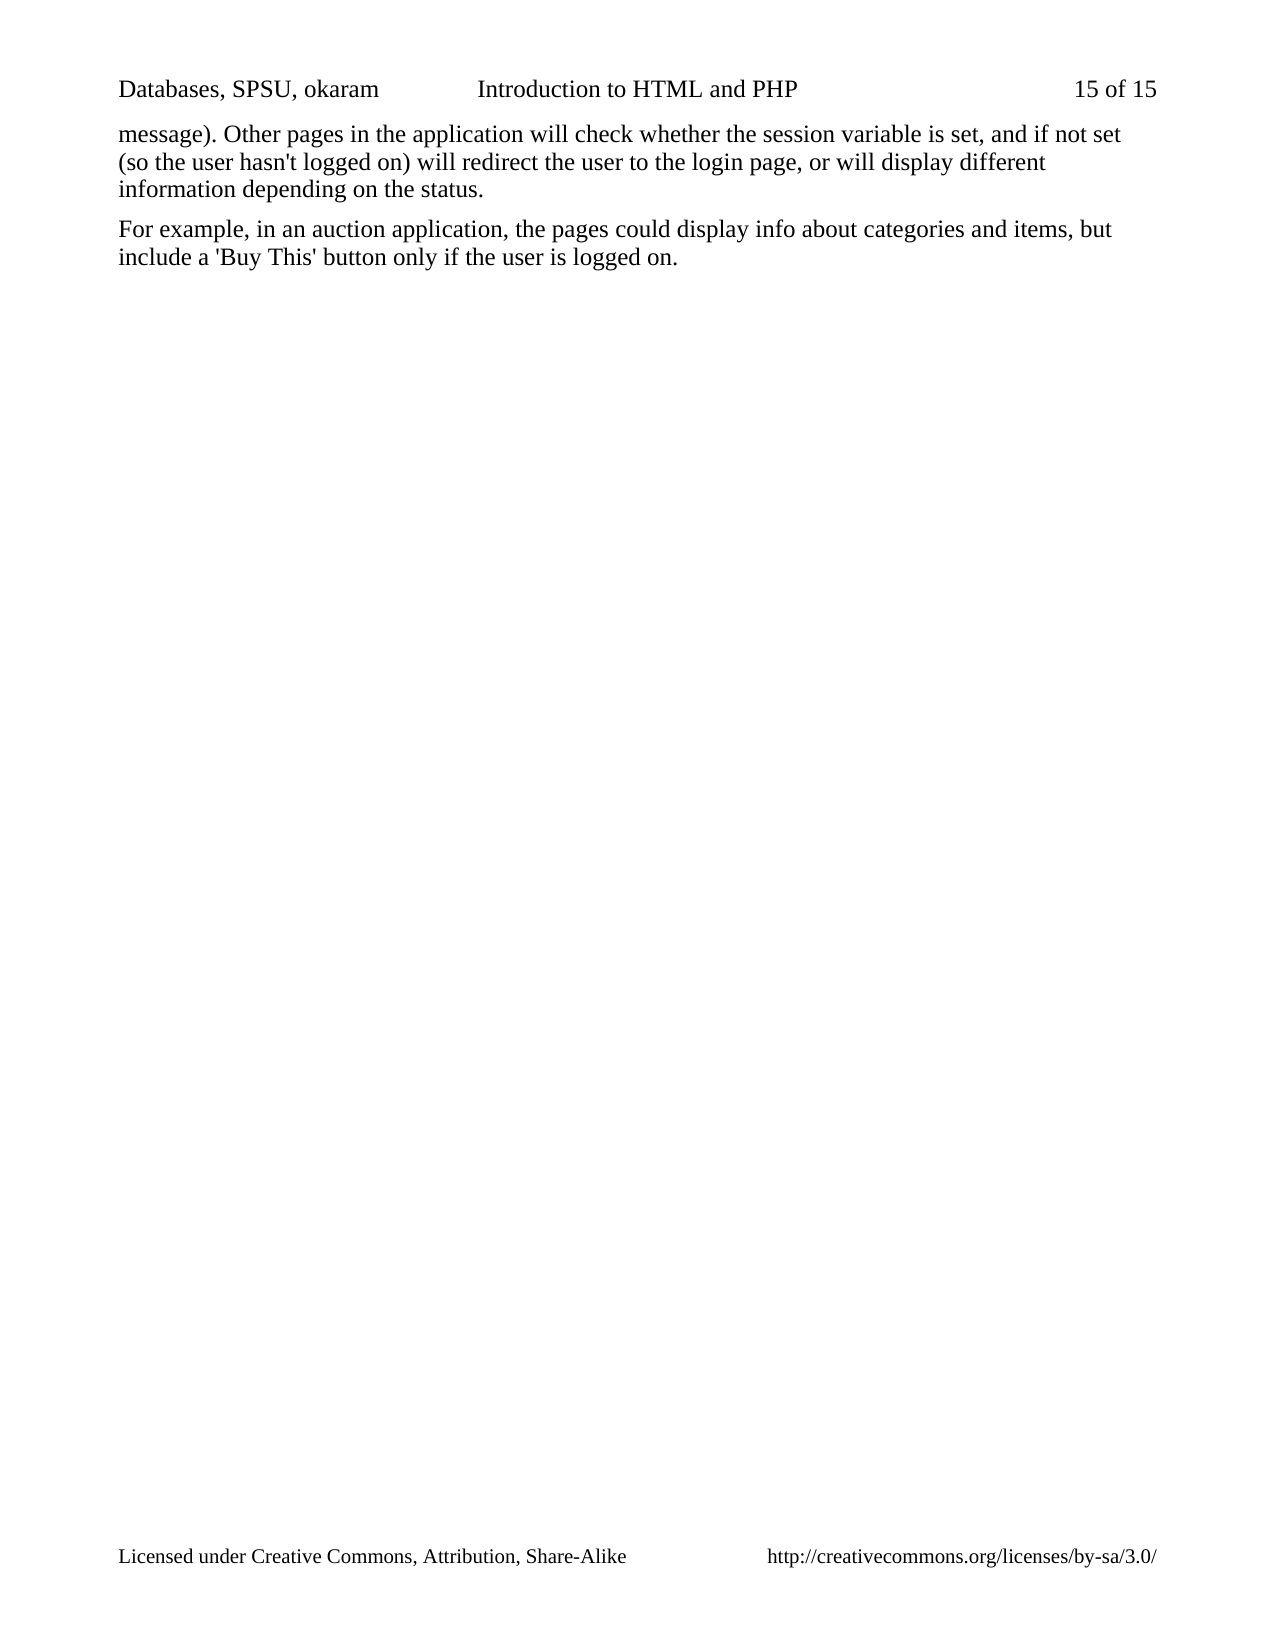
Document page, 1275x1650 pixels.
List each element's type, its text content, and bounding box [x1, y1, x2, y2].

text For example, in an auction application, the pages could display info about categories and items, but include a 'Buy This' button only if the user is logged on. [118, 216, 1157, 271]
text message). Other pages in the application will check whether the session variable is set, and if not set (so the user hasn't logged on) will redirect the user to the login page, or will display different information depending on the status. [118, 120, 1157, 203]
